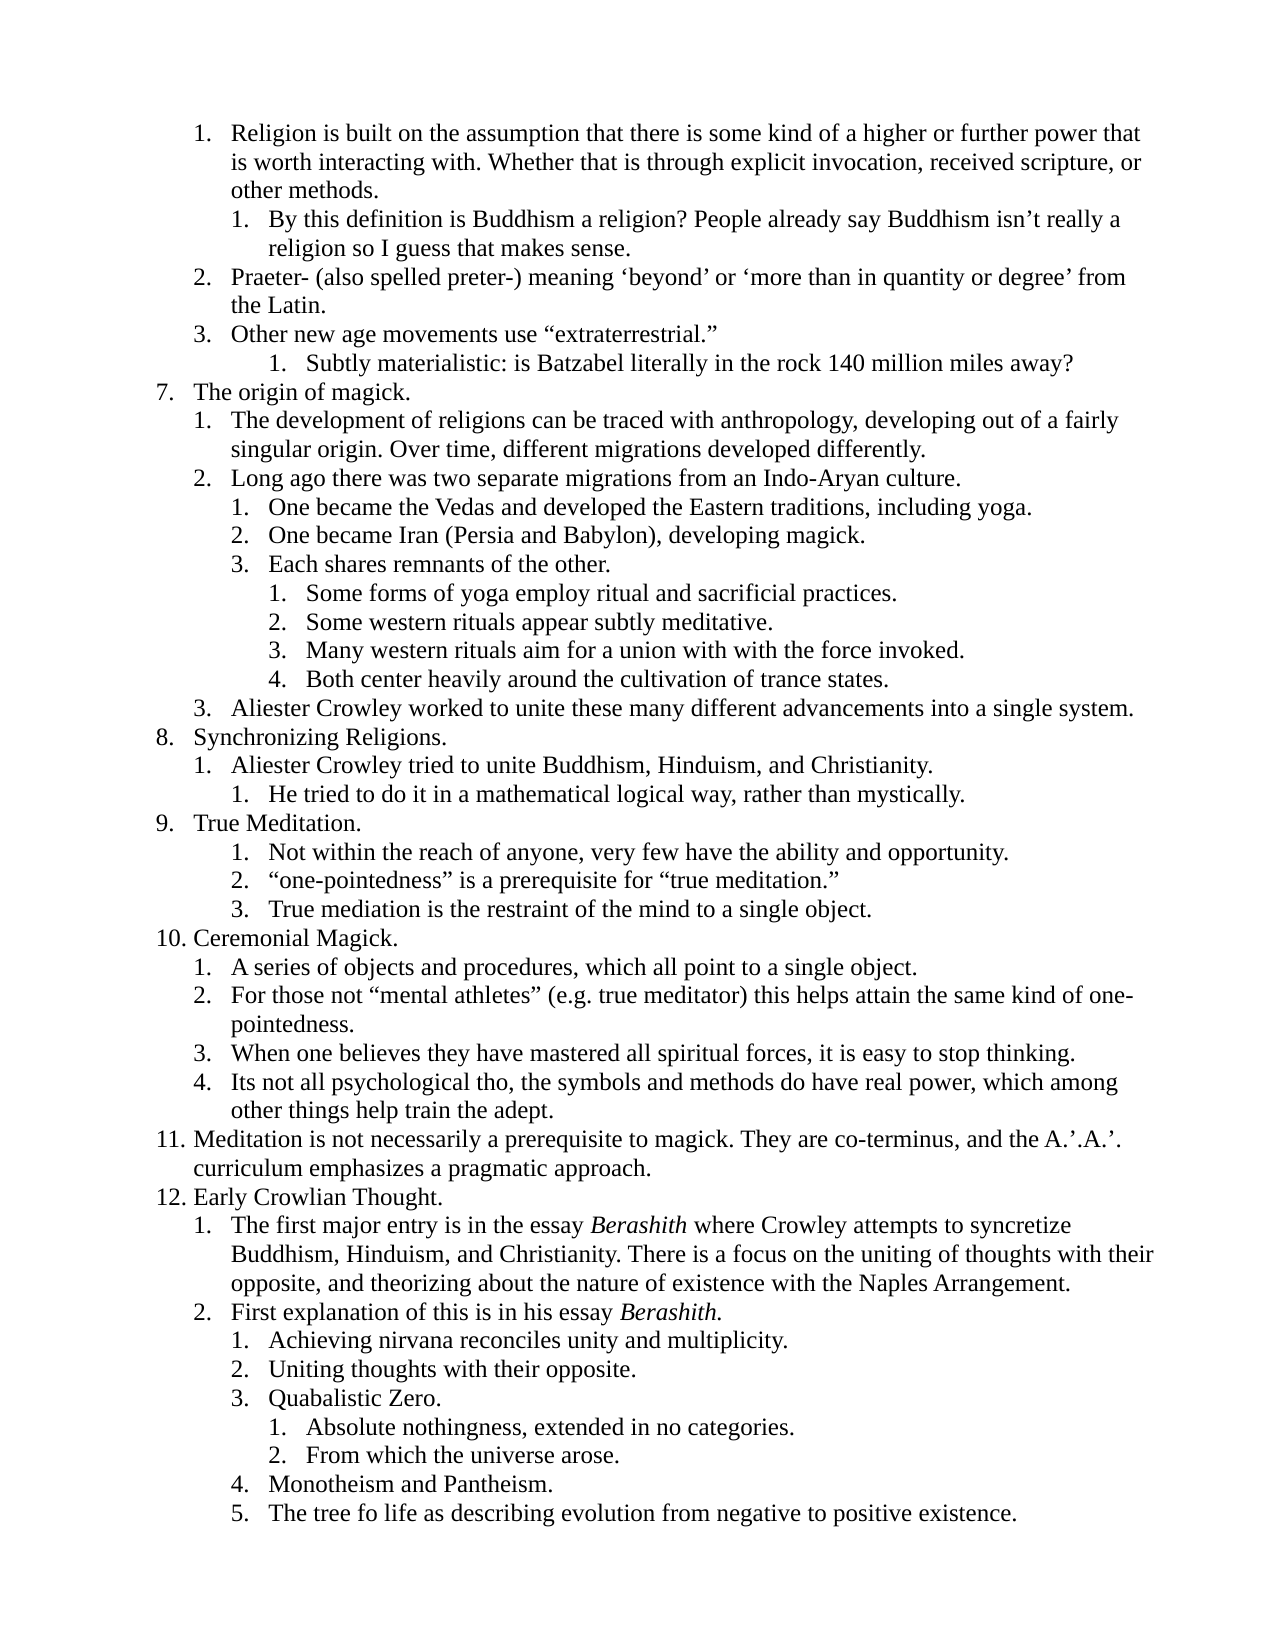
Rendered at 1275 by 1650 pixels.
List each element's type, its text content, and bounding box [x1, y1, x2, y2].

list The tree fo life as describing evolution from negative to positive existence. [231, 1498, 1157, 1527]
list A series of objects and procedures, which all point to a single object. [193, 952, 1157, 981]
list Early Crowlian Thought. [156, 1182, 1157, 1211]
list One became the Vedas and developed the Eastern traditions, including yoga. [231, 492, 1157, 521]
list When one believes they have mastered all spiritual forces, it is easy to stop thinking. [193, 1038, 1157, 1067]
list True mediation is the restraint of the mind to a single object. [231, 894, 1157, 923]
list Monotheism and Pantheism. [231, 1469, 1157, 1498]
list Quabalistic Zero. [231, 1383, 1157, 1412]
list By this definition is Buddhism a religion? People already say Buddhism isn’t really a religion so I guess that makes sense. [231, 204, 1157, 262]
list Subtly materialistic: is Batzabel literally in the rock 140 million miles away? [268, 348, 1157, 377]
list Other new age movements use “extraterrestrial.” [193, 319, 1157, 348]
list Aliester Crowley worked to unite these many different advancements into a single system. [193, 693, 1157, 722]
list The origin of magick. [156, 377, 1157, 406]
list Both center heavily around the cultivation of trance states. [268, 664, 1157, 693]
list He tried to do it in a mathematical logical way, rather than mystically. [231, 779, 1157, 808]
list The first major entry is in the essay Berashith where Crowley attempts to syncretize Buddhism, Hinduism, and Christianity. There is a focus on the uniting of thoughts with their opposite, and theorizing about the nature of existence with the Naples Arrangement. [193, 1211, 1157, 1297]
list Some western rituals appear subtly meditative. [268, 607, 1157, 636]
list Absolute nothingness, extended in no categories. [268, 1412, 1157, 1441]
list One became Iran (Persia and Babylon), developing magick. [231, 521, 1157, 549]
list Long ago there was two separate migrations from an Indo-Aryan culture. [193, 463, 1157, 492]
list First explanation of this is in his essay Berashith. [193, 1297, 1157, 1326]
list For those not “mental athletes” (e.g. true meditator) this helps attain the same kind of one-pointedness. [193, 981, 1157, 1038]
list “one-pointedness” is a prerequisite for “true meditation.” [231, 866, 1157, 894]
list Each shares remnants of the other. [231, 549, 1157, 578]
list Uniting thoughts with their opposite. [231, 1354, 1157, 1383]
list Meditation is not necessarily a prerequisite to magick. They are co-terminus, and the A.’.A.’. curriculum emphasizes a pragmatic approach. [156, 1124, 1157, 1182]
list Many western rituals aim for a union with with the force invoked. [268, 636, 1157, 664]
list Religion is built on the assumption that there is some kind of a higher or further power that is worth interacting with. Whether that is through explicit invocation, received scripture, or other methods. [193, 118, 1157, 204]
list Some forms of yoga employ ritual and sacrificial practices. [268, 578, 1157, 607]
list Praeter- (also spelled preter-) meaning ‘beyond’ or ‘more than in quantity or degree’ from the Latin. [193, 262, 1157, 319]
list Not within the reach of anyone, very few have the ability and opportunity. [231, 837, 1157, 866]
list Its not all psychological tho, the symbols and methods do have real power, which among other things help train the adept. [193, 1067, 1157, 1124]
list The development of religions can be traced with anthropology, developing out of a fairly singular origin. Over time, different migrations developed differently. [193, 406, 1157, 463]
list From which the universe arose. [268, 1441, 1157, 1469]
list Synchronizing Religions. [156, 722, 1157, 751]
list Ceremonial Magick. [156, 923, 1157, 952]
list Achieving nirvana reconciles unity and multiplicity. [231, 1326, 1157, 1354]
list Aliester Crowley tried to unite Buddhism, Hinduism, and Christianity. [193, 751, 1157, 779]
list True Meditation. [156, 808, 1157, 837]
